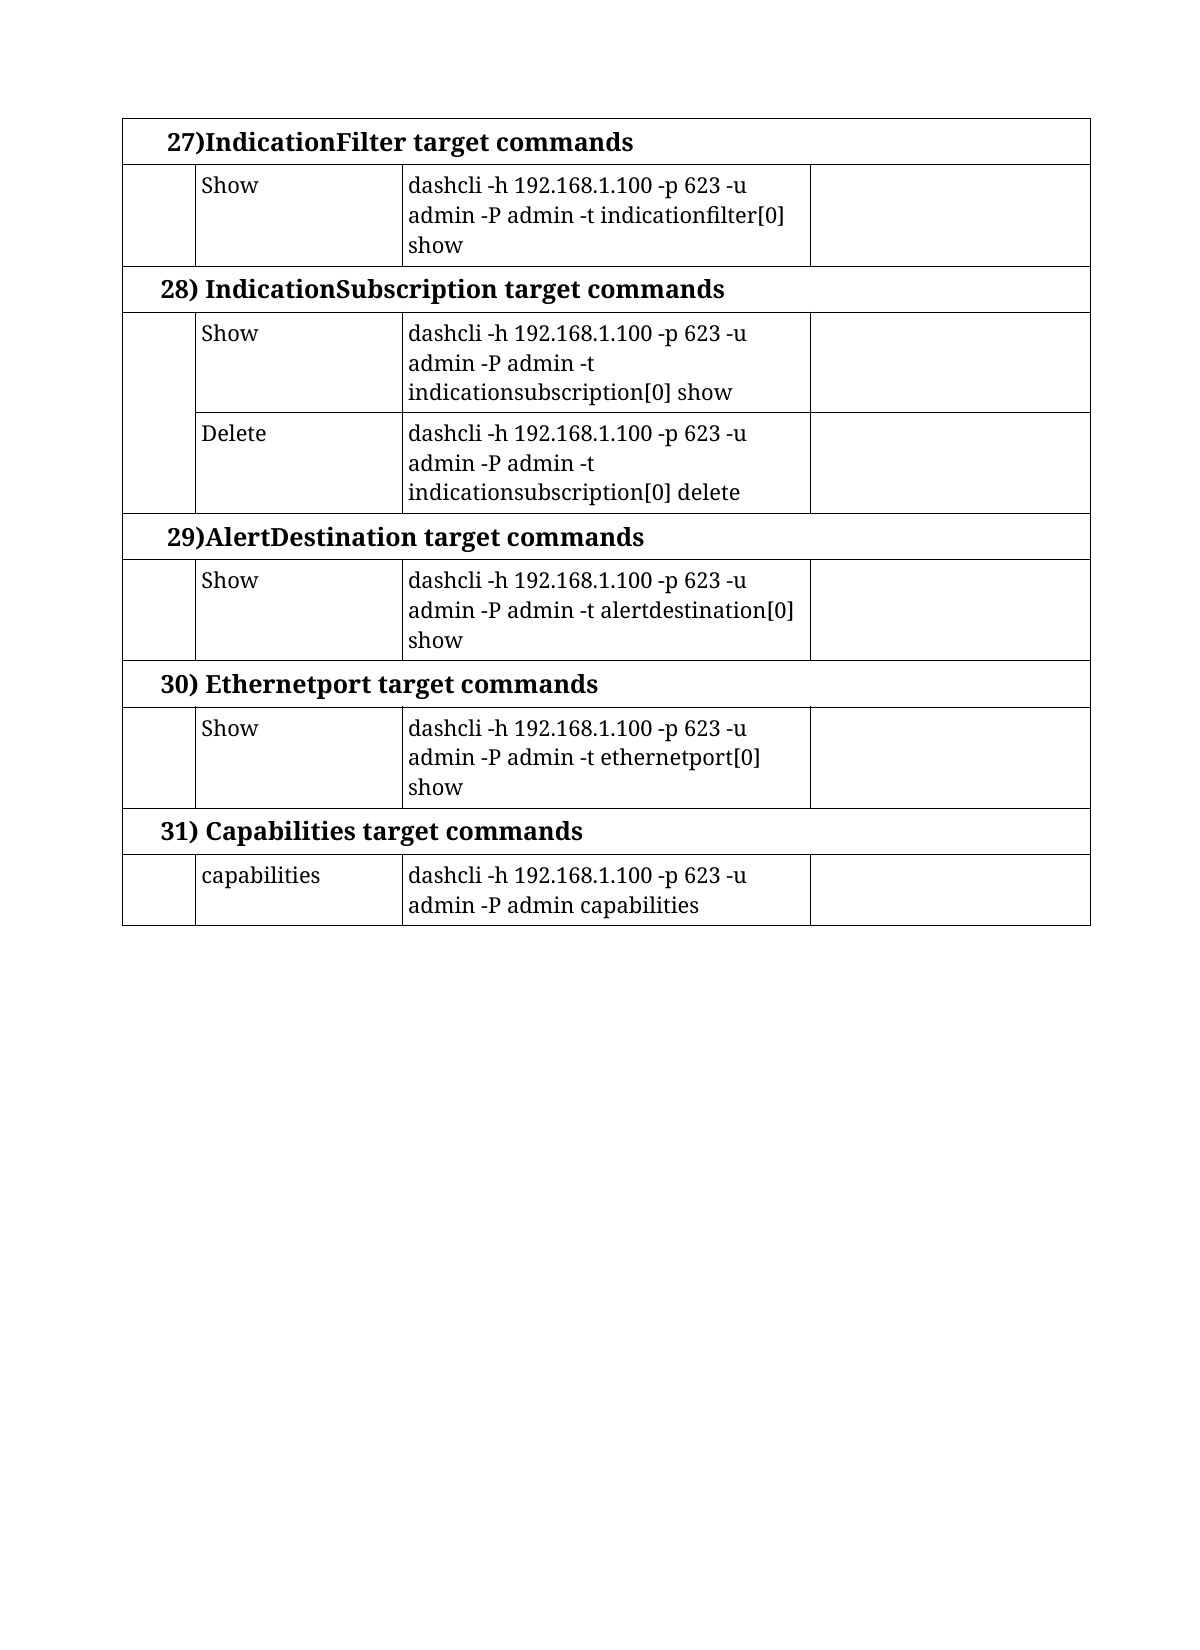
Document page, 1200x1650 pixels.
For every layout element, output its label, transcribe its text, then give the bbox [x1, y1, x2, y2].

table_cell dashcli -h 192.168.1.100 -p 623 -u admin -P admin -t indicationsubscription[0] show [403, 313, 810, 412]
table_cell 27)IndicationFilter target commands [123, 119, 1090, 164]
table_cell Show [196, 708, 402, 808]
table_cell [811, 708, 1090, 808]
table_cell capabilities [196, 855, 402, 925]
table_cell [811, 313, 1090, 412]
table_cell dashcli -h 192.168.1.100 -p 623 -u admin -P admin -t indicationsubscription[0] delete [403, 413, 810, 513]
table_cell dashcli -h 192.168.1.100 -p 623 -u admin -P admin -t alertdestination[0] show [403, 560, 810, 660]
table_cell [811, 855, 1090, 925]
table_cell 29)AlertDestination target commands [123, 514, 1090, 559]
table_cell [123, 165, 195, 266]
table_cell dashcli -h 192.168.1.100 -p 623 -u admin -P admin capabilities [403, 855, 810, 925]
table_cell Show [196, 313, 402, 412]
table_cell dashcli -h 192.168.1.100 -p 623 -u admin -P admin -t ethernetport[0] show [403, 708, 810, 808]
table_cell Show [196, 560, 402, 660]
table_cell 28) IndicationSubscription target commands [123, 267, 1090, 312]
table_cell 31) Capabilities target commands [123, 809, 1090, 854]
table_cell Delete [196, 413, 402, 513]
table_cell [123, 855, 195, 925]
table_cell [811, 413, 1090, 513]
table_cell [123, 708, 195, 808]
table_cell [811, 560, 1090, 660]
table_cell [123, 313, 195, 513]
table_cell [811, 165, 1090, 266]
table_cell Show [196, 165, 402, 266]
table_cell [123, 560, 195, 660]
table_cell dashcli -h 192.168.1.100 -p 623 -u admin -P admin -t indicationfilter[0] show [403, 165, 810, 266]
table_cell 30) Ethernetport target commands [123, 661, 1090, 706]
